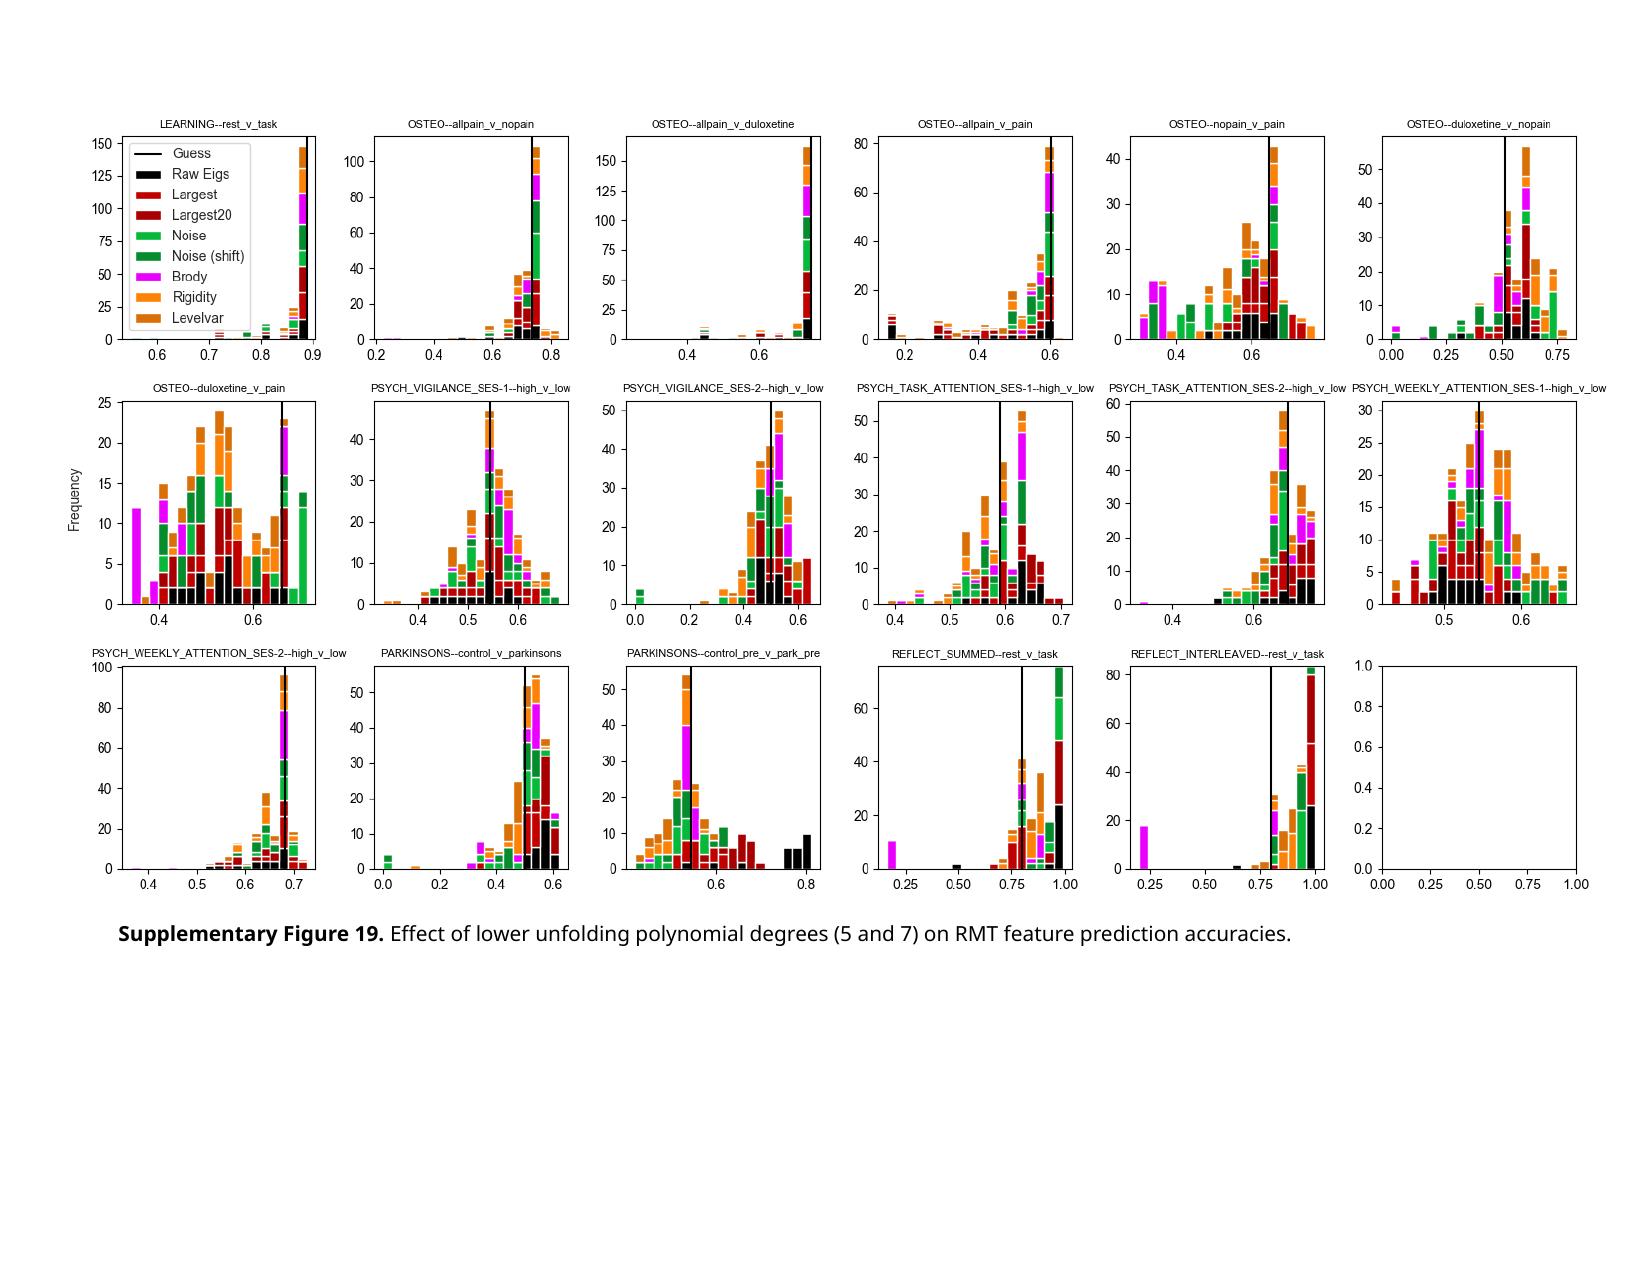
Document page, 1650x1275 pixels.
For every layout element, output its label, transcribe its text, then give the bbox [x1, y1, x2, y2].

picture [29, 85, 1620, 915]
text Supplementary Figure 19. Effect of lower unfolding polynomial degrees (5 and 7) on RMT feature prediction accuracies. [118, 915, 1532, 947]
